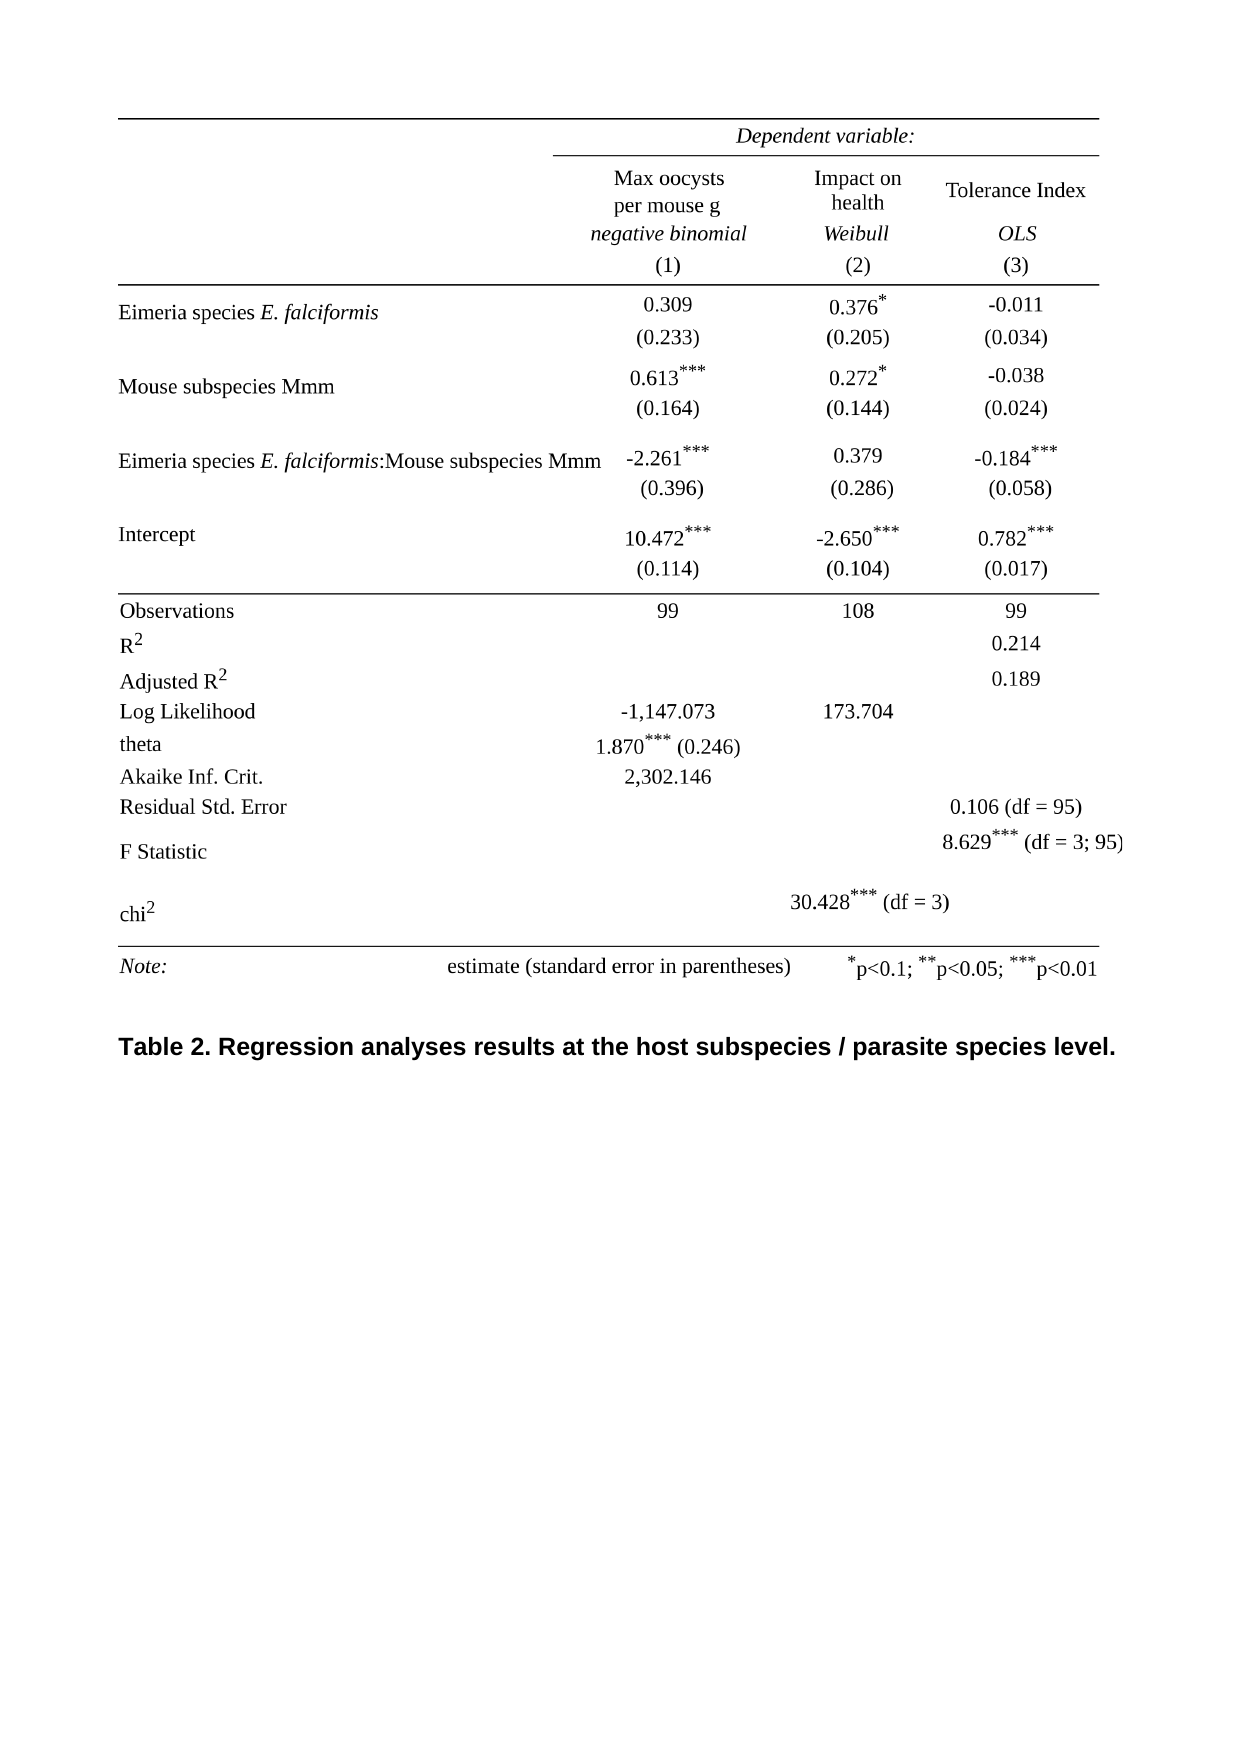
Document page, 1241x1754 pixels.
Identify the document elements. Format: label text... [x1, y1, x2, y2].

picture [118, 118, 1123, 980]
text Table 2. Regression analyses results at the host subspecies / parasite species level. [118, 1032, 1122, 1061]
